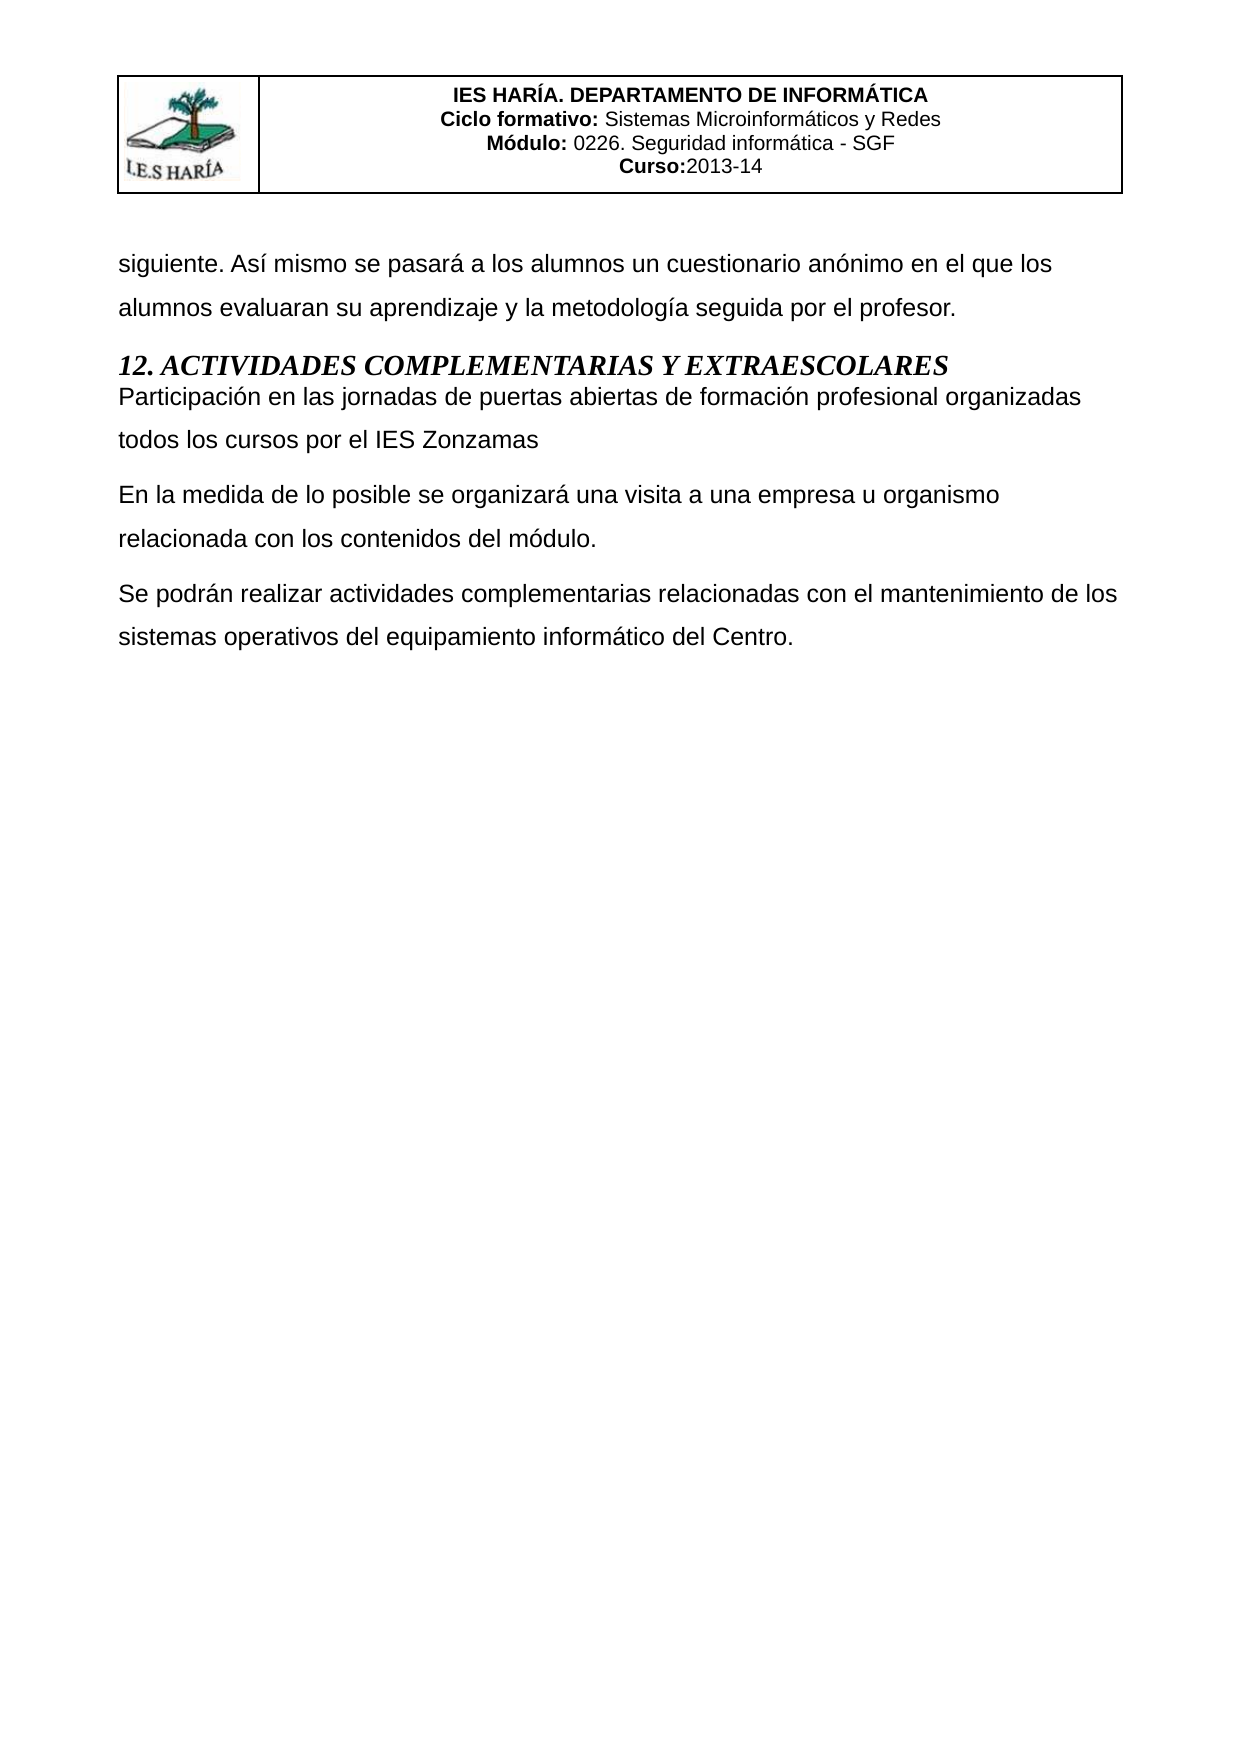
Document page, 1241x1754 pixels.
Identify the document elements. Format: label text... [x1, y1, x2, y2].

text siguiente. Así mismo se pasará a los alumnos un cuestionario anónimo en el que los alumnos evaluaran su aprendizaje y la metodología seguida por el profesor. [118, 249, 1122, 321]
picture [123, 82, 241, 181]
text Participación en las jornadas de puertas abiertas de formación profesional organizadas todos los cursos por el IES Zonzamas [118, 382, 1122, 454]
text En la medida de lo posible se organizará una visita a una empresa u organismo relacionada con los contenidos del módulo. [118, 481, 1122, 552]
text Se podrán realizar actividades complementarias relacionadas con el mantenimiento de los sistemas operativos del equipamiento informático del Centro. [118, 579, 1122, 651]
subtitle 12. ACTIVIDADES COMPLEMENTARIAS Y EXTRAESCOLARES [118, 348, 1122, 382]
